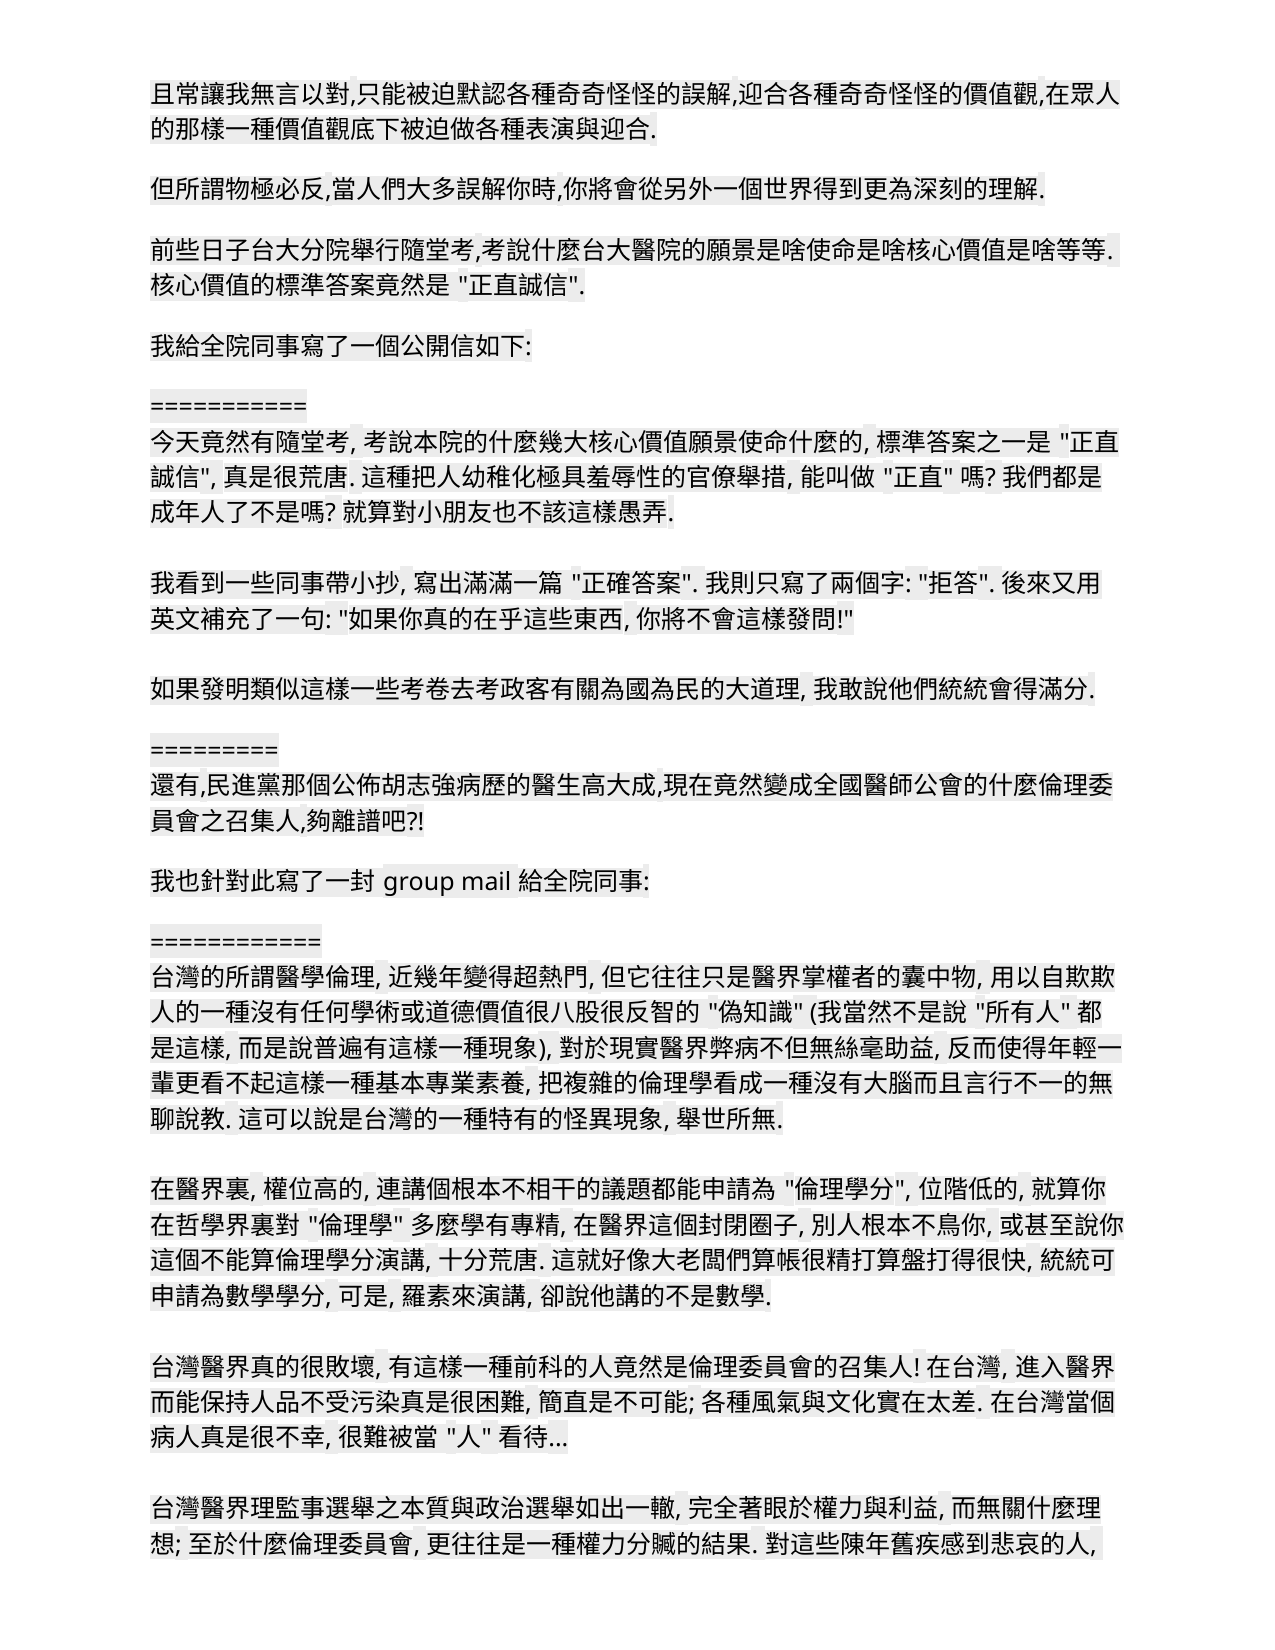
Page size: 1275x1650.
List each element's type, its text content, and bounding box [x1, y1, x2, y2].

text 我給全院同事寫了一個公開信如下: [150, 327, 1125, 362]
text 但所謂物極必反,當人們大多誤解你時,你將會從另外一個世界得到更為深刻的理解. [150, 171, 1125, 206]
text =========== 今天竟然有隨堂考, 考說本院的什麼幾大核心價值願景使命什麼的, 標準答案之一是 "正直誠信", 真是很荒唐. 這種把人幼稚化極具羞辱性的官僚舉措, 能叫做 "正直" 嗎? 我們都是成年人了不是嗎? 就算對小朋友也不該這樣愚弄. 我看到一些同事帶小抄, 寫出滿滿一篇 "正確答案". 我則只寫了兩個字: "拒答". 後來又用英文補充了一句: "如果你真的在乎這些東西, 你將不會這樣發問!" 如果發明類似這樣一些考卷去考政客有關為國為民的大道理, 我敢說他們統統會得滿分. [150, 387, 1125, 706]
text 且常讓我無言以對,只能被迫默認各種奇奇怪怪的誤解,迎合各種奇奇怪怪的價值觀,在眾人的那樣一種價值觀底下被迫做各種表演與迎合. [150, 75, 1125, 146]
text 前些日子台大分院舉行隨堂考,考說什麼台大醫院的願景是啥使命是啥核心價值是啥等等. 核心價值的標準答案竟然是 "正直誠信". [150, 231, 1125, 302]
text 我也針對此寫了一封 group mail 給全院同事: [150, 862, 1125, 898]
text ============ 台灣的所謂醫學倫理, 近幾年變得超熱門, 但它往往只是醫界掌權者的囊中物, 用以自欺欺人的一種沒有任何學術或道德價值很八股很反智的 "偽知識" (我當然不是說 "所有人" 都是這樣, 而是說普遍有這樣一種現象), 對於現實醫界弊病不但無絲毫助益, 反而使得年輕一輩更看不起這樣一種基本專業素養, 把複雜的倫理學看成一種沒有大腦而且言行不一的無聊說教. 這可以說是台灣的一種特有的怪異現象, 舉世所無. 在醫界裏, 權位高的, 連講個根本不相干的議題都能申請為 "倫理學分", 位階低的, 就算你在哲學界裏對 "倫理學" 多麼學有專精, 在醫界這個封閉圈子, 別人根本不鳥你, 或甚至說你這個不能算倫理學分演講, 十分荒唐. 這就好像大老闆們算帳很精打算盤打得很快, 統統可申請為數學學分, 可是, 羅素來演講, 卻說他講的不是數學. 台灣醫界真的很敗壞, 有這樣一種前科的人竟然是倫理委員會的召集人! 在台灣, 進入醫界而能保持人品不受污染真是很困難, 簡直是不可能; 各種風氣與文化實在太差. 在台灣當個病人真是很不幸, 很難被當 "人" 看待... 台灣醫界理監事選舉之本質與政治選舉如出一轍, 完全著眼於權力與利益, 而無關什麼理想; 至於什麼倫理委員會, 更往往是一種權力分贓的結果. 對這些陳年舊疾感到悲哀的人, [150, 923, 1125, 1560]
text ========= 還有,民進黨那個公佈胡志強病歷的醫生高大成,現在竟然變成全國醫師公會的什麼倫理委員會之召集人,夠離譜吧?! [150, 731, 1125, 837]
